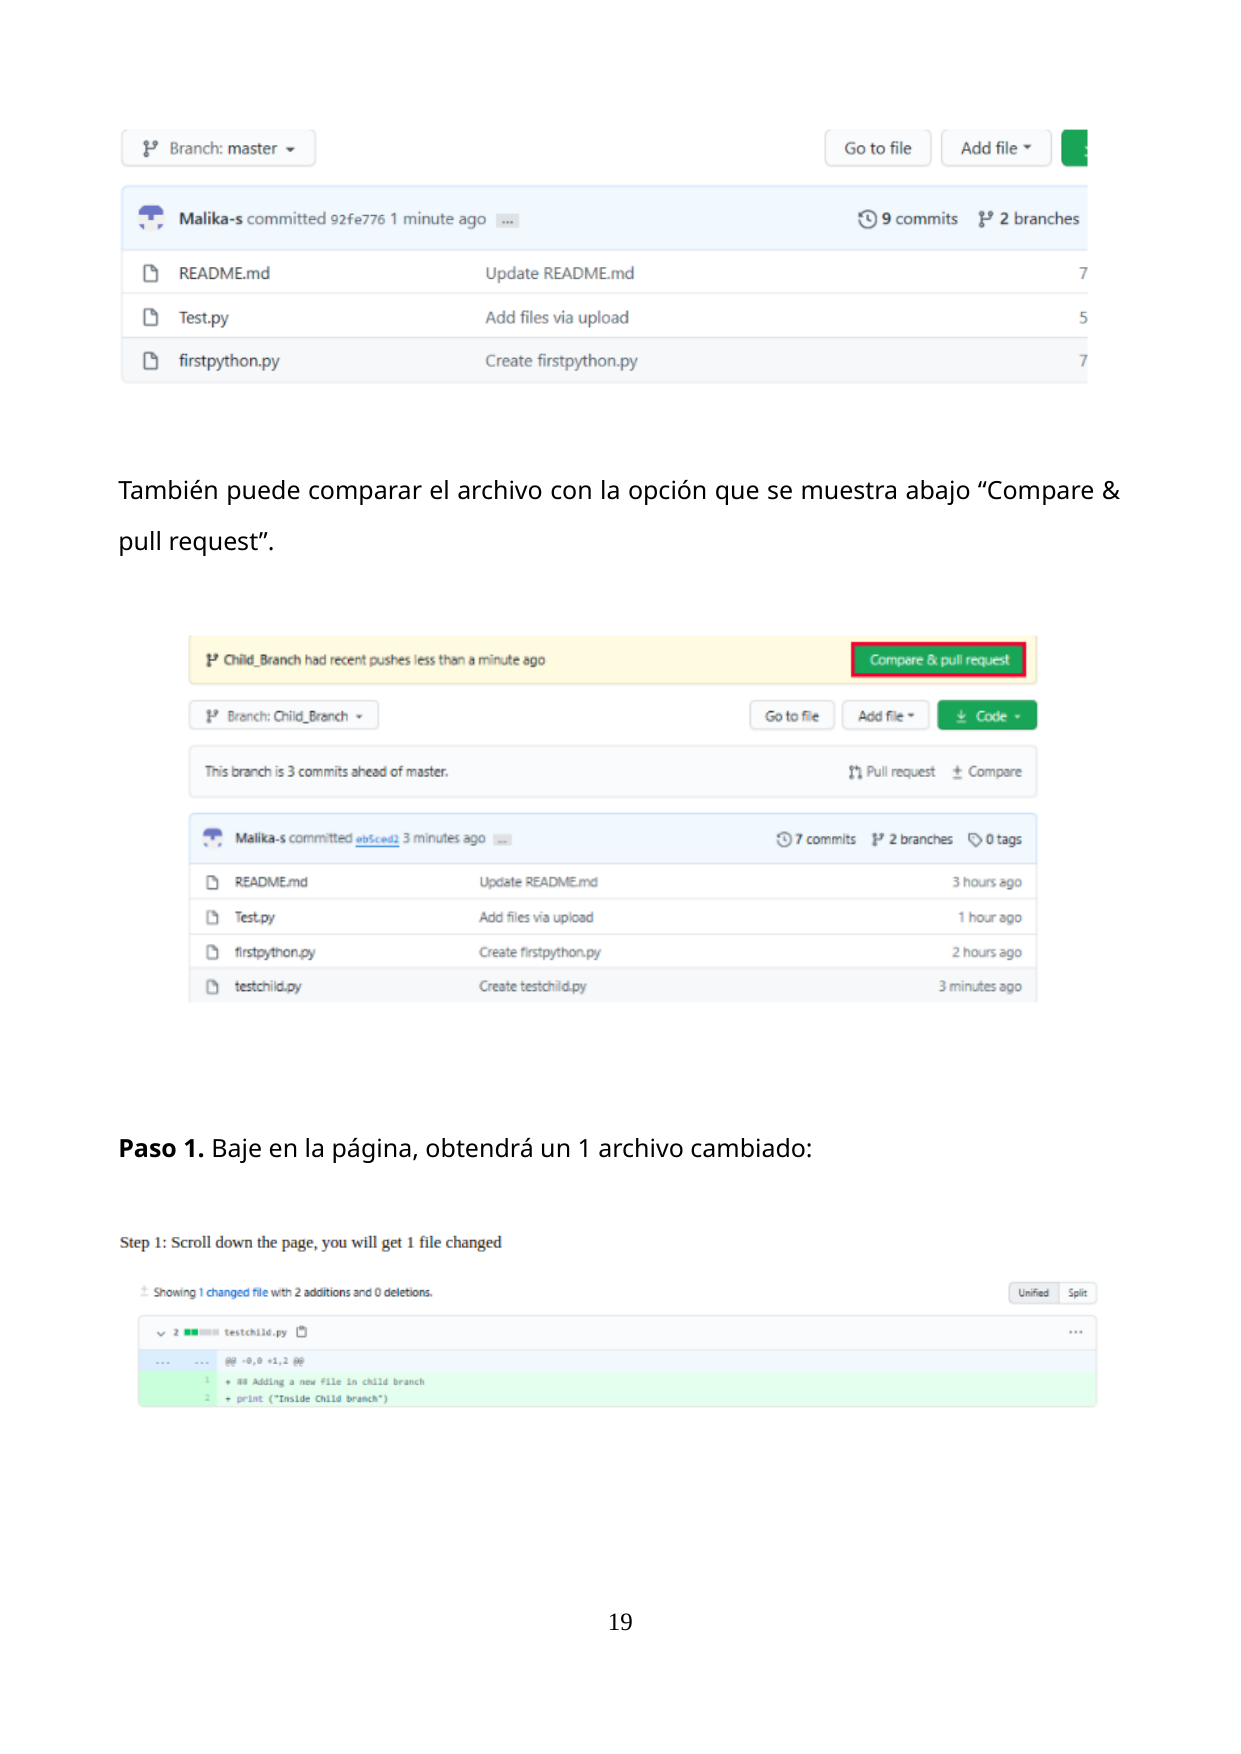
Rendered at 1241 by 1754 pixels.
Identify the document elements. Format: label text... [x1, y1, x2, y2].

text También puede comparar el archivo con la opción que se muestra abajo “Compare & pull request”. [118, 472, 1122, 557]
picture [118, 118, 1123, 405]
text Paso 1. Baje en la página, obtendrá un 1 archivo cambiado: [118, 1131, 1122, 1164]
picture [118, 1232, 1123, 1426]
picture [187, 625, 1053, 1012]
